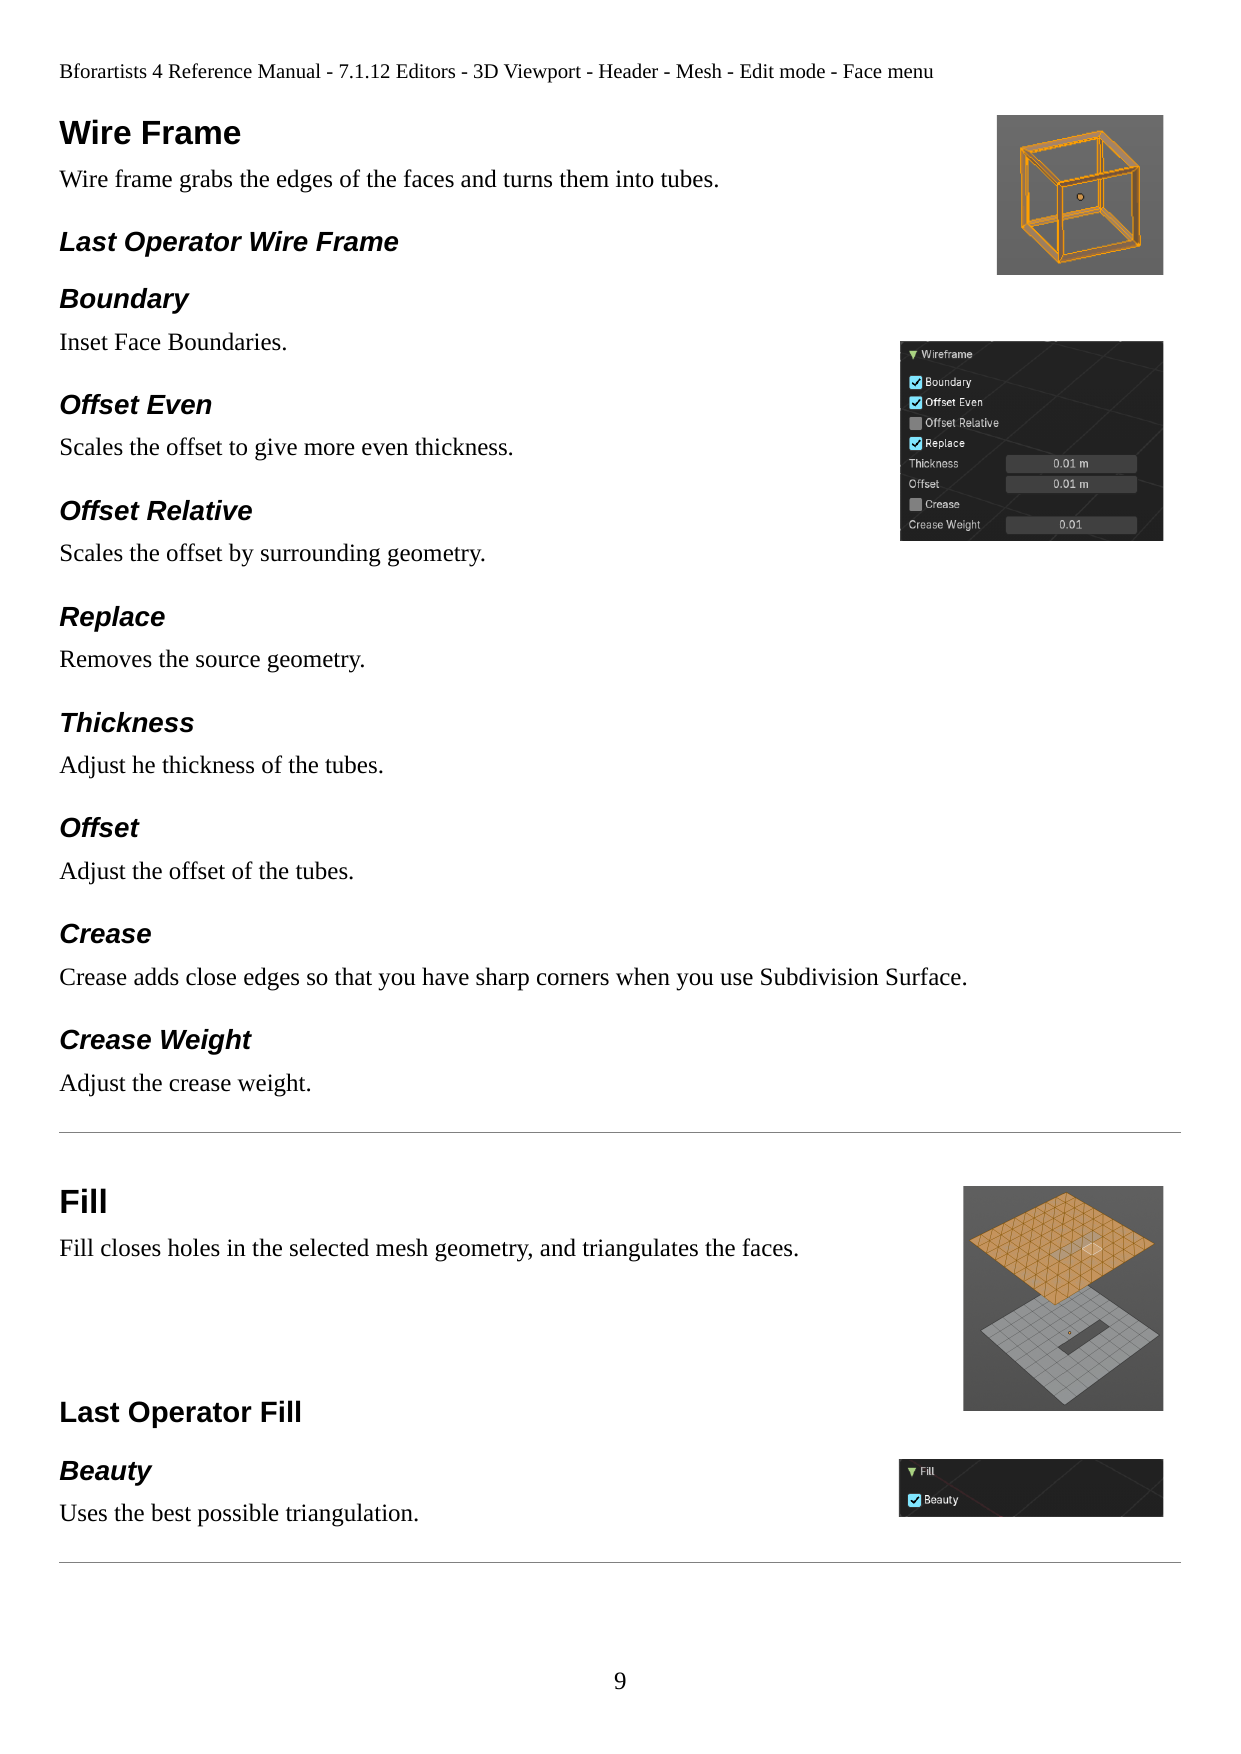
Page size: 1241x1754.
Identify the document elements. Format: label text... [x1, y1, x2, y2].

text Adjust the crease weight. [59, 1068, 1181, 1097]
subtitle Wire Frame [59, 113, 1181, 151]
subtitle Offset Relative [59, 494, 900, 526]
subtitle Last Operator Fill [59, 1395, 1181, 1429]
text Scales the offset to give more even thickness. [59, 432, 900, 461]
subtitle Offset [59, 812, 1181, 844]
picture [900, 341, 1164, 541]
subtitle Fill [59, 1182, 1181, 1221]
subtitle Last Operator Wire Frame [59, 225, 996, 257]
picture [898, 1459, 1164, 1517]
picture [963, 1186, 1164, 1411]
text Scales the offset by surrounding geometry. [59, 538, 1181, 567]
text Adjust the offset of the tubes. [59, 856, 1181, 885]
subtitle [1164, 225, 1181, 257]
subtitle Offset Even [59, 388, 900, 420]
text Removes the source geometry. [59, 644, 1181, 673]
subtitle Boundary [59, 282, 1181, 314]
text Inset Face Boundaries. [59, 327, 1181, 355]
picture [996, 115, 1164, 275]
text Wire frame grabs the edges of the faces and turns them into tubes. [59, 164, 996, 192]
subtitle [1164, 494, 1181, 526]
text Fill closes holes in the selected mesh geometry, and triangulates the faces. [59, 1233, 963, 1262]
text Crease adds close edges so that you have sharp corners when you use Subdivision Surface. [59, 962, 1181, 991]
subtitle Crease Weight [59, 1024, 1181, 1056]
text Uses the best possible triangulation. [59, 1498, 1181, 1527]
subtitle Beauty [59, 1454, 1181, 1486]
subtitle [1164, 388, 1181, 420]
subtitle Crease [59, 918, 1181, 950]
subtitle Replace [59, 600, 1181, 632]
text Adjust he thickness of the tubes. [59, 750, 1181, 779]
subtitle Thickness [59, 706, 1181, 738]
